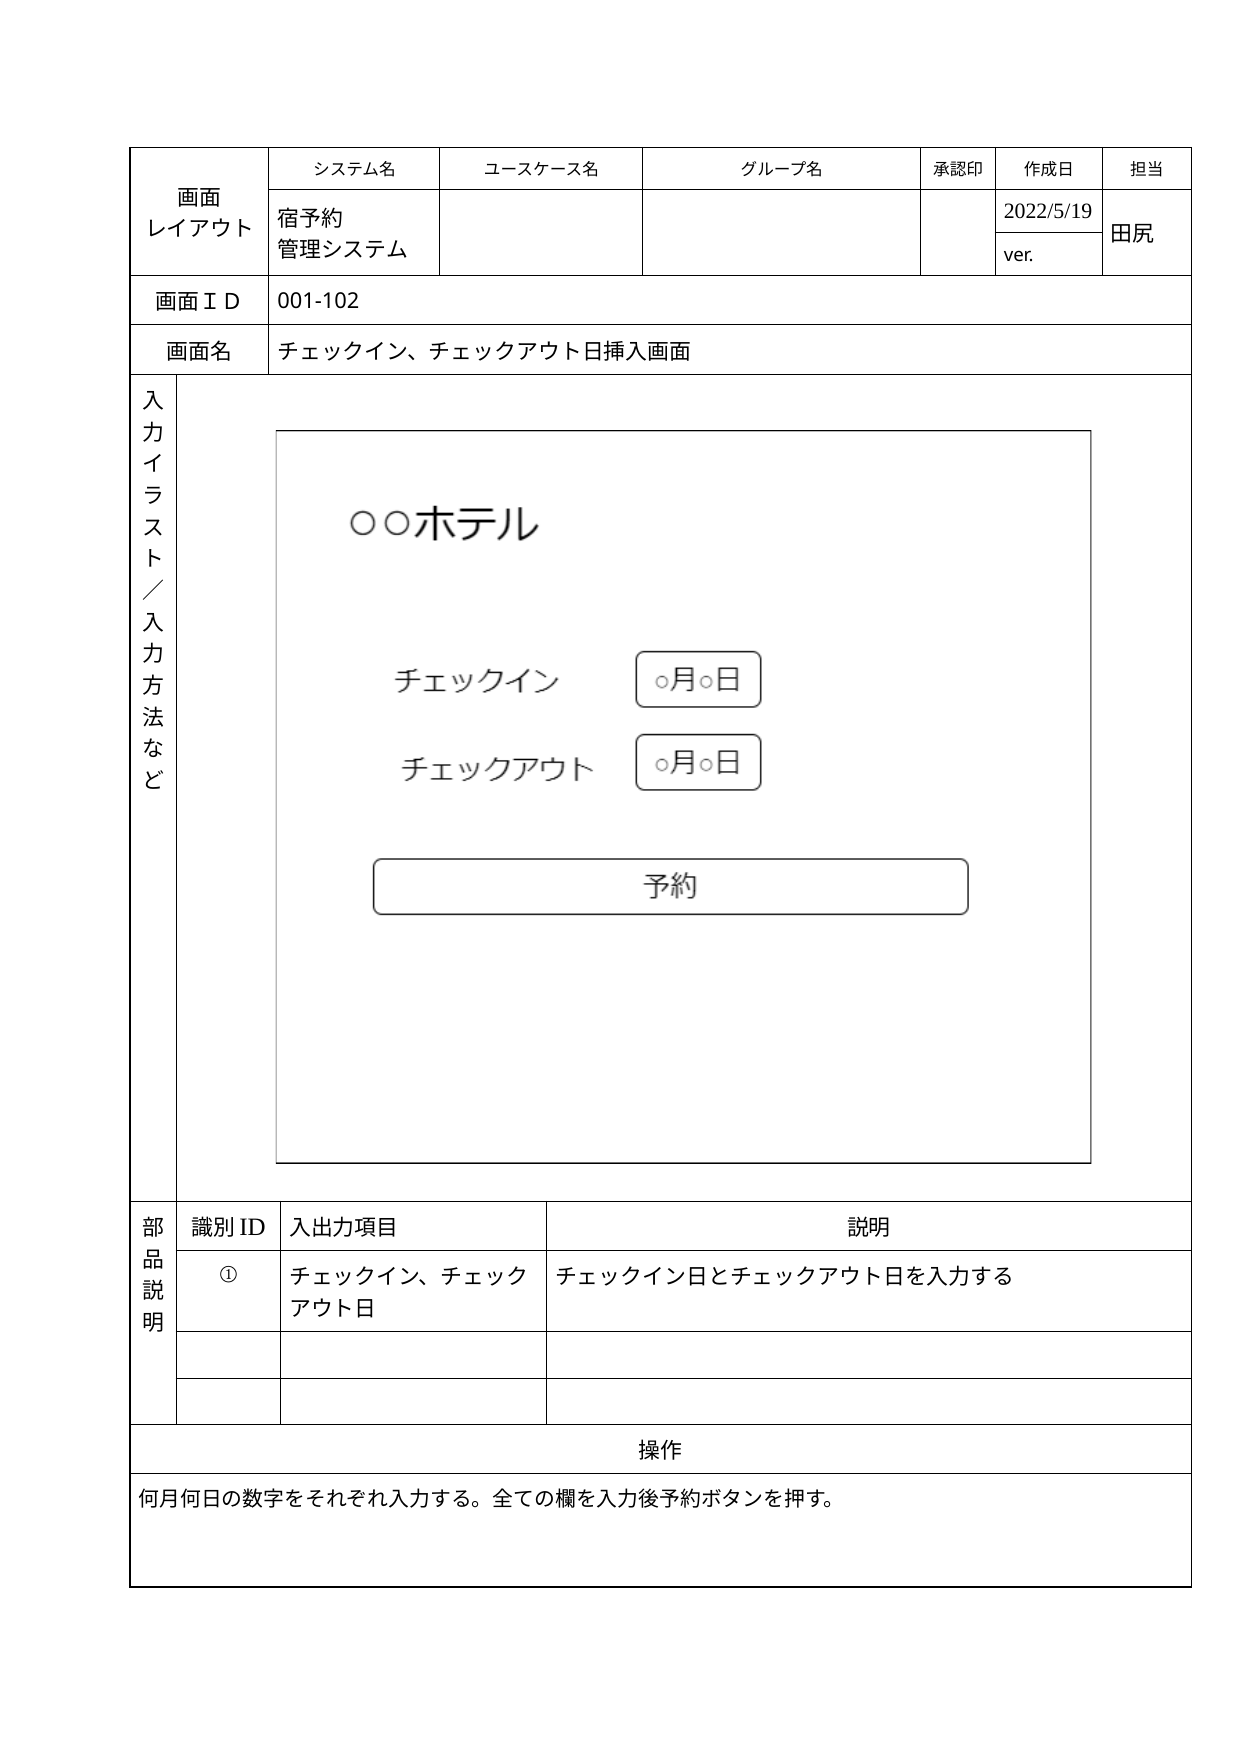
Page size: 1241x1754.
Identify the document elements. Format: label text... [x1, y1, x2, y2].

table_cell 操作 [131, 1425, 1191, 1473]
table_cell ① [177, 1251, 280, 1331]
table_cell 入力イラスト／入力方法など [131, 375, 176, 1201]
table_header 承認印 [921, 148, 995, 189]
table_header 担当 [1103, 148, 1191, 189]
table_cell 田尻 [1103, 190, 1191, 275]
table_cell [440, 190, 642, 275]
table_cell チェックイン、チェックアウト日 [281, 1251, 546, 1331]
table_cell 画面名 [131, 325, 268, 374]
table_cell 説明 [547, 1202, 1191, 1250]
table_cell [281, 1332, 546, 1377]
table_cell 識別ID [177, 1202, 280, 1250]
table_header 画面 レイアウト [131, 148, 268, 275]
table_cell [643, 190, 920, 275]
table_cell [547, 1379, 1191, 1424]
table_cell 宿予約 管理システム [269, 190, 439, 275]
table_cell チェックイン日とチェックアウト日を入力する [547, 1251, 1191, 1331]
table_cell [177, 375, 1191, 1201]
table_cell チェックイン、チェックアウト日挿入画面 [269, 325, 1191, 374]
table_cell 何月何日の数字をそれぞれ入力する。全ての欄を入力後予約ボタンを押す。 [131, 1474, 1191, 1586]
table_header 作成日 [996, 148, 1102, 189]
table_cell 画面ＩＤ [131, 276, 268, 324]
table_header ユースケース名 [440, 148, 642, 189]
table_cell [177, 1332, 280, 1377]
table_cell 入出力項目 [281, 1202, 546, 1250]
table_cell [281, 1379, 546, 1424]
table_cell [921, 190, 995, 275]
picture [275, 430, 1092, 1164]
table_cell ver. [996, 233, 1102, 275]
table_cell 2022/5/19 [996, 190, 1102, 232]
table_cell [547, 1332, 1191, 1377]
table_cell 001-102 [269, 276, 1191, 324]
table_cell [177, 1379, 280, 1424]
table_cell 部品説明 [131, 1202, 176, 1424]
table_header グループ名 [643, 148, 920, 189]
table_header システム名 [269, 148, 439, 189]
